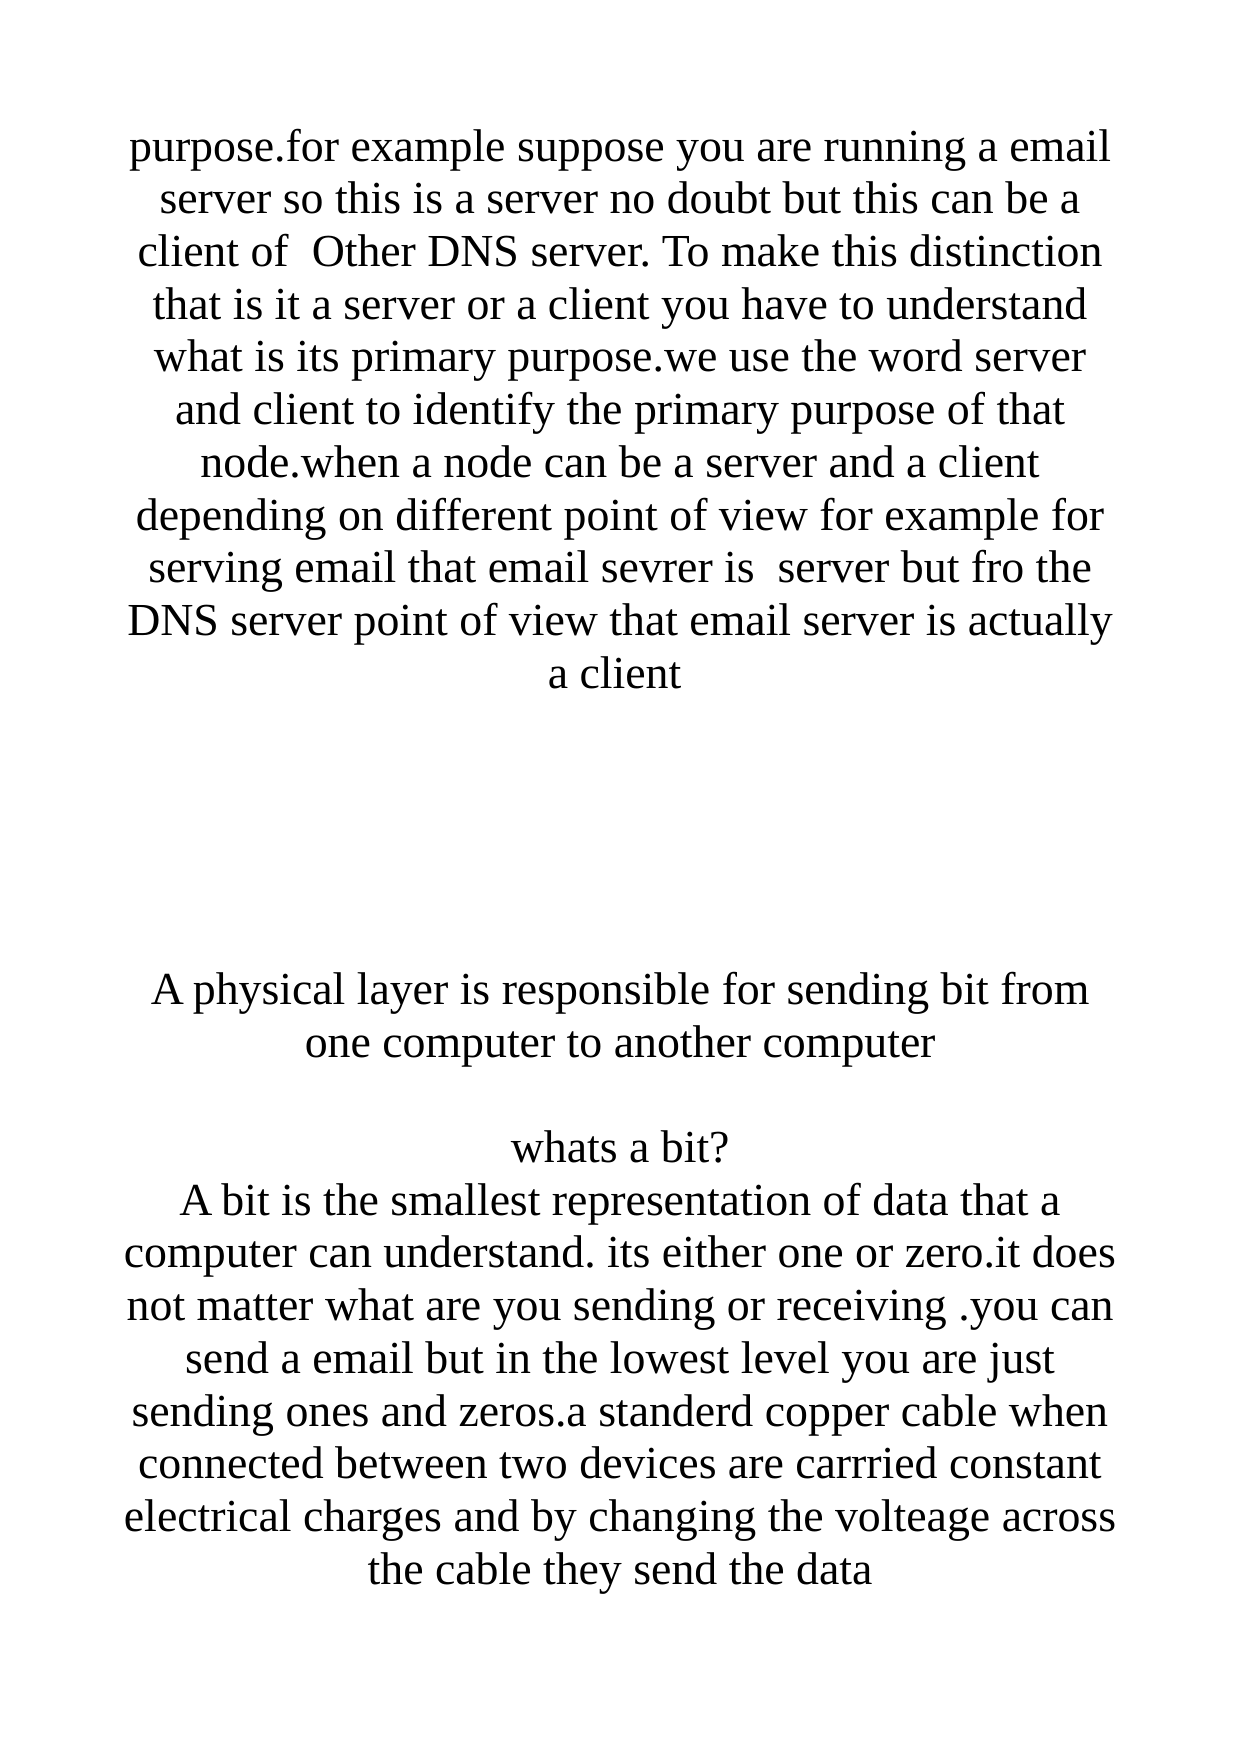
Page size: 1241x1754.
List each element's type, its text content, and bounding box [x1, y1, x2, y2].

text A bit is the smallest representation of data that a computer can understand. its either one or zero.it does not matter what are you sending or receiving .you can send a email but in the lowest level you are just sending ones and zeros.a standerd copper cable when connected between two devices are carrried constant electrical charges and by changing the volteage across the cable they send the data [118, 1172, 1122, 1594]
text A physical layer is responsible for sending bit from one computer to another computer [118, 961, 1122, 1067]
text purpose.for example suppose you are running a email server so this is a server no doubt but this can be a client of Other DNS server. To make this distinction that is it a server or a client you have to understand what is its primary purpose.we use the word server and client to identify the primary purpose of that node.when a node can be a server and a client depending on different point of view for example for serving email that email sevrer is server but fro the DNS server point of view that email server is actually [118, 118, 1122, 645]
text a client [118, 645, 1122, 698]
text whats a bit? [118, 1119, 1122, 1172]
